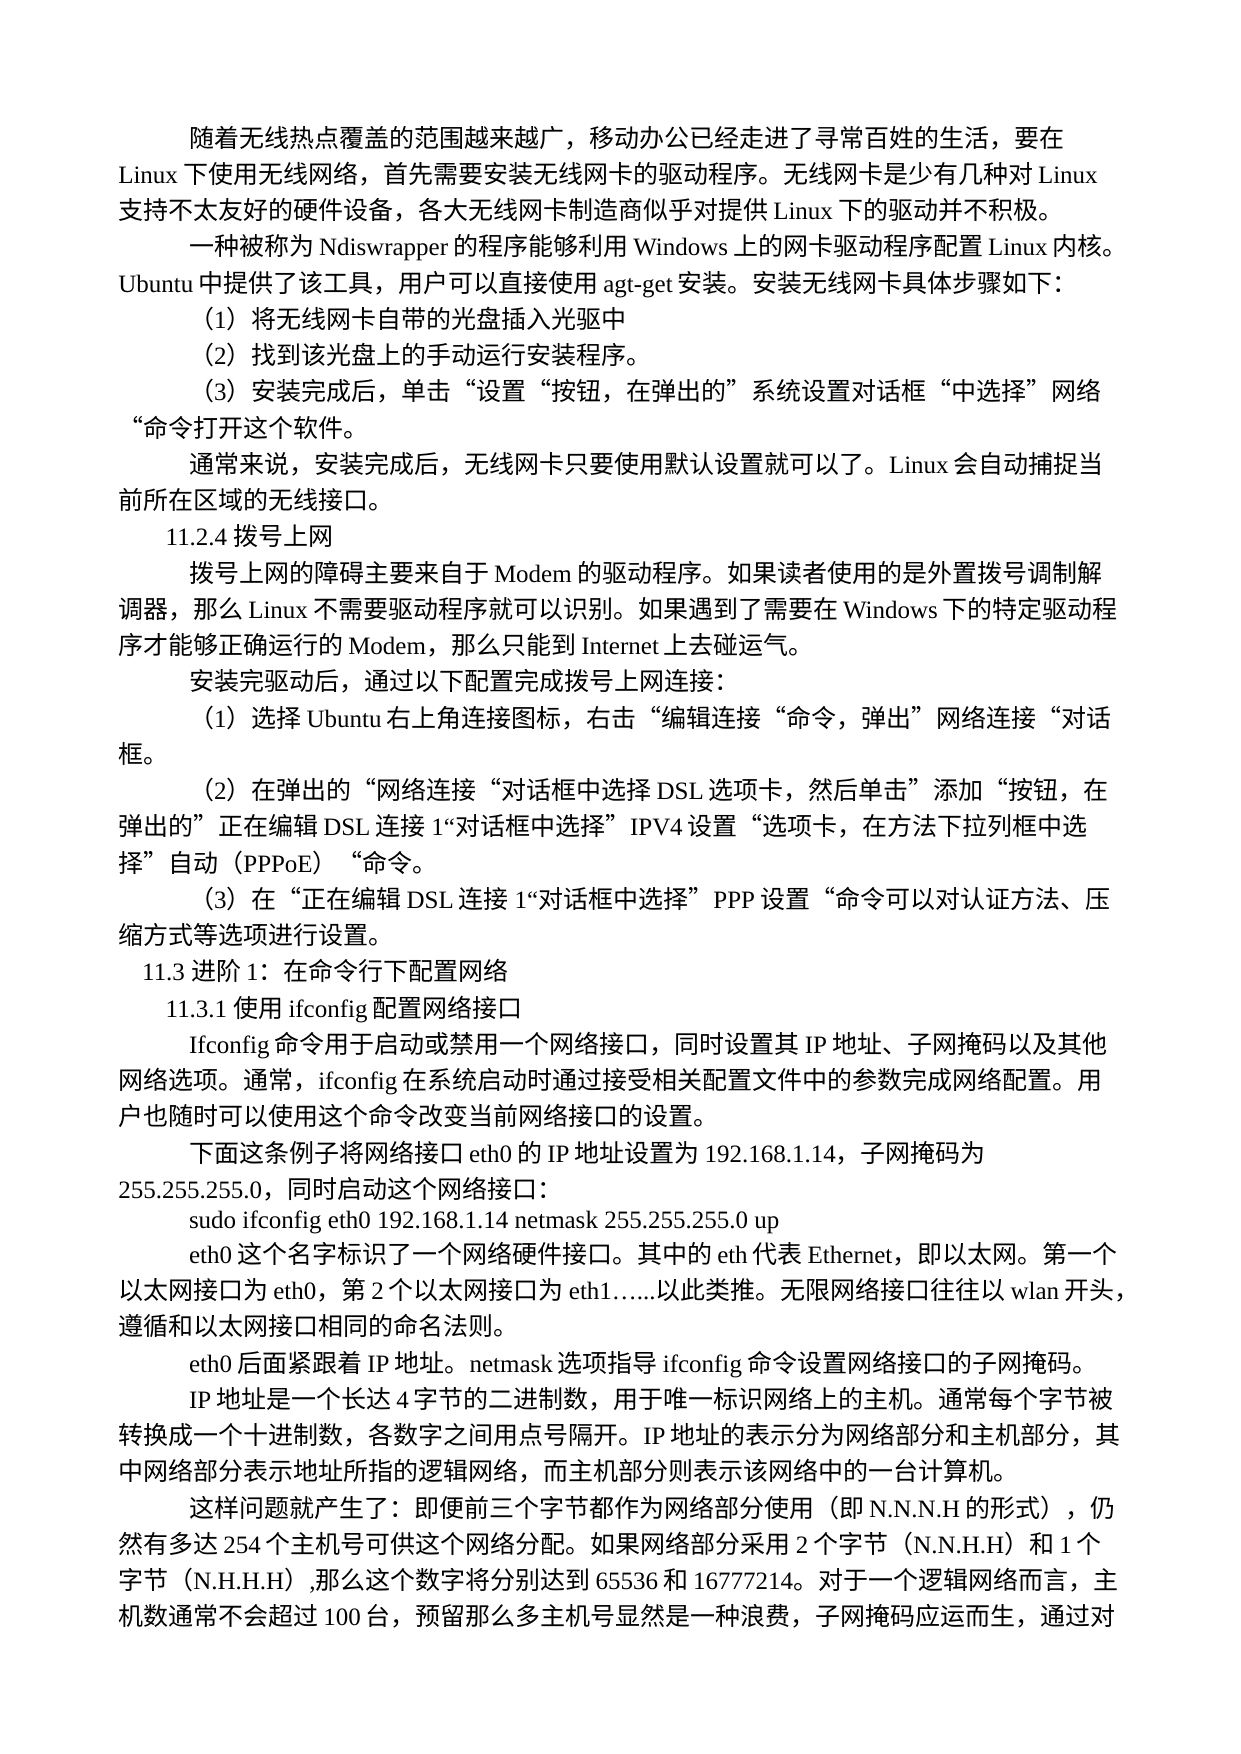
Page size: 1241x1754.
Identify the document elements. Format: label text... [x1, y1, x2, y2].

text 安装完驱动后，通过以下配置完成拨号上网连接： [118, 662, 1122, 698]
text （3）安装完成后，单击“设置“按钮，在弹出的”系统设置对话框“中选择”网络“命令打开这个软件。 [118, 372, 1122, 444]
text 11.3 进阶1：在命令行下配置网络 [118, 952, 1122, 988]
text Ifconfig命令用于启动或禁用一个网络接口，同时设置其IP地址、子网掩码以及其他网络选项。通常，ifconfig在系统启动时通过接受相关配置文件中的参数完成网络配置。用户也随时可以使用这个命令改变当前网络接口的设置。 [118, 1024, 1122, 1133]
text 11.3.1 使用ifconfig配置网络接口 [118, 988, 1122, 1024]
text 通常来说，安装完成后，无线网卡只要使用默认设置就可以了。Linux会自动捕捉当前所在区域的无线接口。 [118, 444, 1122, 517]
text 拨号上网的障碍主要来自于Modem的驱动程序。如果读者使用的是外置拨号调制解调器，那么Linux不需要驱动程序就可以识别。如果遇到了需要在Windows下的特定驱动程序才能够正确运行的Modem，那么只能到Internet上去碰运气。 [118, 553, 1122, 662]
text 下面这条例子将网络接口eth0的IP地址设置为192.168.1.14，子网掩码为255.255.255.0，同时启动这个网络接口： [118, 1133, 1122, 1206]
text eth0这个名字标识了一个网络硬件接口。其中的eth代表Ethernet，即以太网。第一个以太网接口为eth0，第2个以太网接口为eth1…...以此类推。无限网络接口往往以wlan开头，遵循和以太网接口相同的命名法则。 [118, 1234, 1122, 1343]
text （1）选择Ubuntu右上角连接图标，右击“编辑连接“命令，弹出”网络连接“对话框。 [118, 698, 1122, 771]
text 一种被称为Ndiswrapper的程序能够利用Windows上的网卡驱动程序配置Linux内核。Ubuntu中提供了该工具，用户可以直接使用agt-get安装。安装无线网卡具体步骤如下： [118, 227, 1122, 299]
text 这样问题就产生了：即便前三个字节都作为网络部分使用（即N.N.N.H的形式），仍然有多达254个主机号可供这个网络分配。如果网络部分采用2个字节（N.N.H.H）和1个字节（N.H.H.H）,那么这个数字将分别达到65536和16777214。对于一个逻辑网络而言，主机数通常不会超过100台，预留那么多主机号显然是一种浪费，子网掩码应运而生，通过对 [118, 1488, 1122, 1633]
text IP地址是一个长达4字节的二进制数，用于唯一标识网络上的主机。通常每个字节被转换成一个十进制数，各数字之间用点号隔开。IP地址的表示分为网络部分和主机部分，其中网络部分表示地址所指的逻辑网络，而主机部分则表示该网络中的一台计算机。 [118, 1379, 1122, 1488]
text 11.2.4 拨号上网 [118, 517, 1122, 553]
text 随着无线热点覆盖的范围越来越广，移动办公已经走进了寻常百姓的生活，要在Linux下使用无线网络，首先需要安装无线网卡的驱动程序。无线网卡是少有几种对Linux支持不太友好的硬件设备，各大无线网卡制造商似乎对提供Linux下的驱动并不积极。 [118, 118, 1122, 227]
text （3）在“正在编辑DSL连接 1“对话框中选择”PPP设置“命令可以对认证方法、压缩方式等选项进行设置。 [118, 879, 1122, 952]
text （2）找到该光盘上的手动运行安装程序。 [118, 336, 1122, 372]
text eth0后面紧跟着IP地址。netmask选项指导ifconfig命令设置网络接口的子网掩码。 [118, 1343, 1122, 1379]
text sudo ifconfig eth0 192.168.1.14 netmask 255.255.255.0 up [118, 1206, 1122, 1234]
text （2）在弹出的“网络连接“对话框中选择DSL选项卡，然后单击”添加“按钮，在弹出的”正在编辑DSL连接 1“对话框中选择”IPV4设置“选项卡，在方法下拉列框中选择”自动（PPPoE）“命令。 [118, 771, 1122, 879]
text （1）将无线网卡自带的光盘插入光驱中 [118, 299, 1122, 336]
